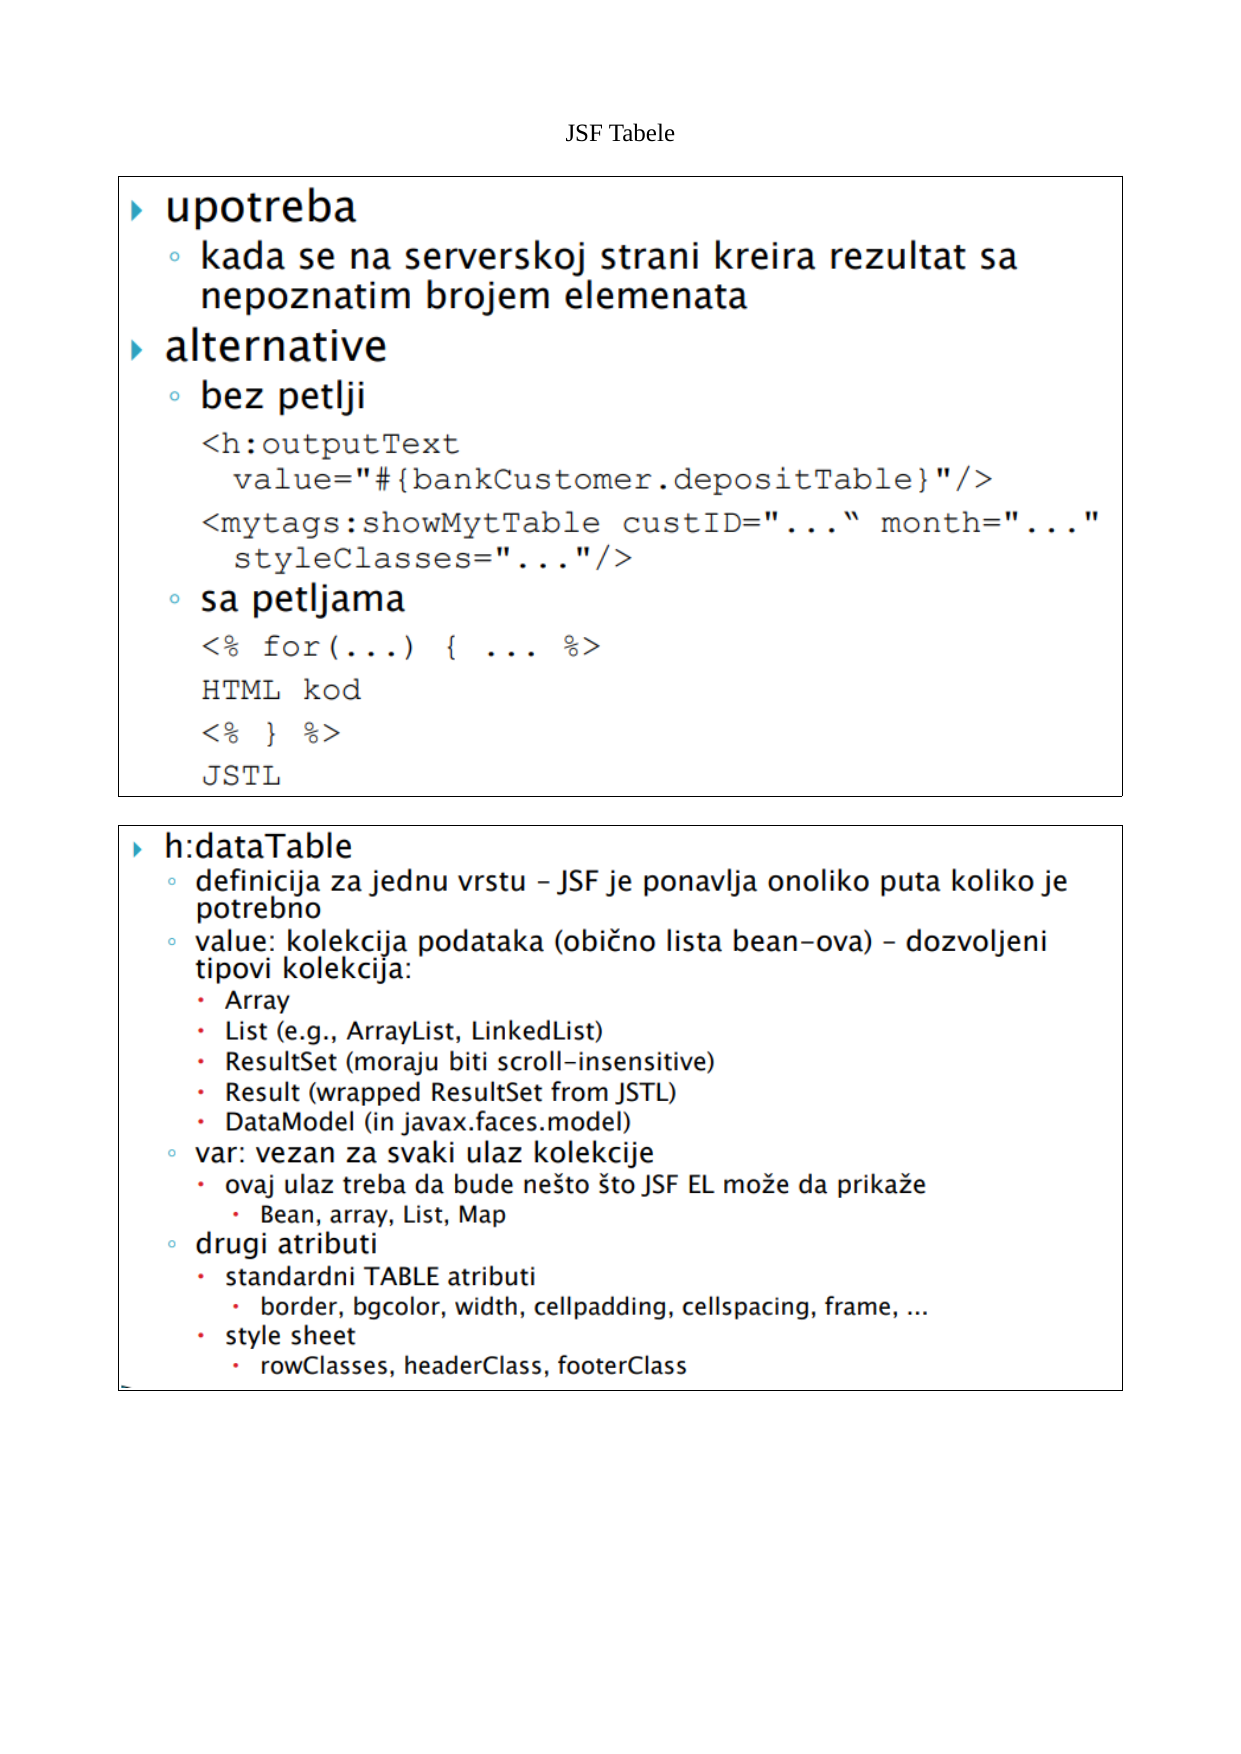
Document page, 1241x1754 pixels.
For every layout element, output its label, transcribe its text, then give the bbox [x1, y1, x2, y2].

picture [121, 828, 1119, 1388]
picture [121, 178, 1119, 794]
text JSF Tabele [118, 118, 1122, 147]
